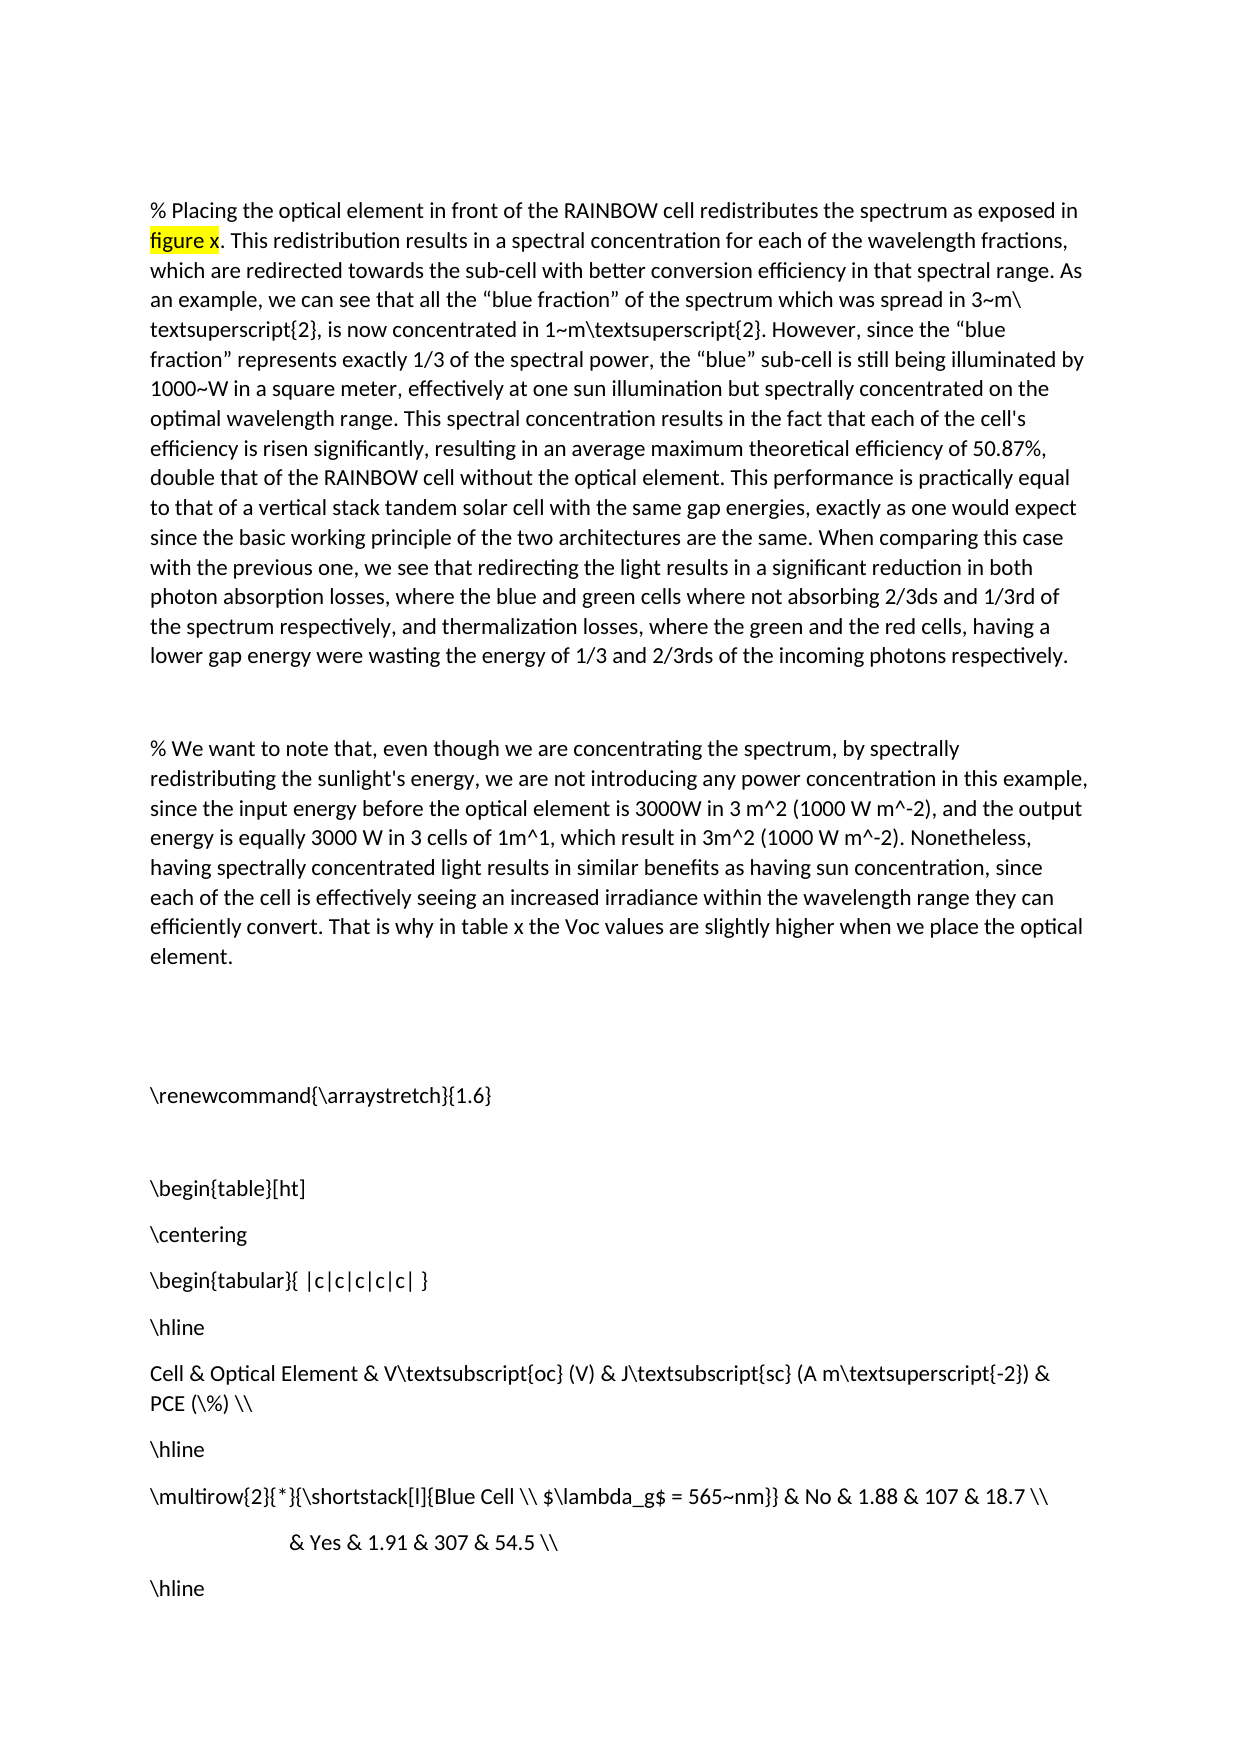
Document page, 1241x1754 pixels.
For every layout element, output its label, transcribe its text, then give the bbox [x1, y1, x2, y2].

text % We want to note that, even though we are concentrating the spectrum, by spectrally redistributing the sunlight's energy, we are not introducing any power concentration in this example, since the input energy before the optical element is 3000W in 3 m^2 (1000 W m^-2), and the output energy is equally 3000 W in 3 cells of 1m^1, which result in 3m^2 (1000 W m^-2). Nonetheless, having spectrally concentrated light results in similar benefits as having sun concentration, since each of the cell is effectively seeing an increased irradiance within the wavelength range they can efficiently convert. That is why in table x the Voc values are slightly higher when we place the optical element. [150, 734, 1090, 970]
text \renewcommand{\arraystretch}{1.6} [150, 1081, 1090, 1109]
text \centering [150, 1220, 1090, 1248]
text \begin{table}[ht] [150, 1174, 1090, 1202]
text \begin{tabular}{ |c|c|c|c|c| } [150, 1267, 1090, 1295]
text \hline [150, 1435, 1090, 1463]
text & Yes & 1.91 & 307 & 54.5 \\ [150, 1528, 1090, 1556]
text Cell & Optical Element & V\textsubscript{oc} (V) & J\textsubscript{sc} (A m\textsuperscript{-2}) & PCE (\%) \\ [150, 1359, 1090, 1417]
text \hline [150, 1313, 1090, 1341]
text \hline [150, 1574, 1090, 1602]
text \multirow{2}{*}{\shortstack[l]{Blue Cell \\ $\lambda_g$ = 565~nm}} & No & 1.88 & 107 & 18.7 \\ [150, 1482, 1090, 1510]
text % Placing the optical element in front of the RAINBOW cell redistributes the spectrum as exposed in figure x. This redistribution results in a spectral concentration for each of the wavelength fractions, which are redirected towards the sub-cell with better conversion efficiency in that spectral range. As an example, we can see that all the “blue fraction” of the spectrum which was spread in 3~m\textsuperscript{2}, is now concentrated in 1~m\textsuperscript{2}. However, since the “blue fraction” represents exactly 1/3 of the spectral power, the “blue” sub-cell is still being illuminated by 1000~W in a square meter, effectively at one sun illumination but spectrally concentrated on the optimal wavelength range. This spectral concentration results in the fact that each of the cell's efficiency is risen significantly, resulting in an average maximum theoretical efficiency of 50.87%, double that of the RAINBOW cell without the optical element. This performance is practically equal to that of a vertical stack tandem solar cell with the same gap energies, exactly as one would expect since the basic working principle of the two architectures are the same. When comparing this case with the previous one, we see that redirecting the light results in a significant reduction in both photon absorption losses, where the blue and green cells where not absorbing 2/3ds and 1/3rd of the spectrum respectively, and thermalization losses, where the green and the red cells, having a lower gap energy were wasting the energy of 1/3 and 2/3rds of the incoming photons respectively. [150, 196, 1090, 670]
